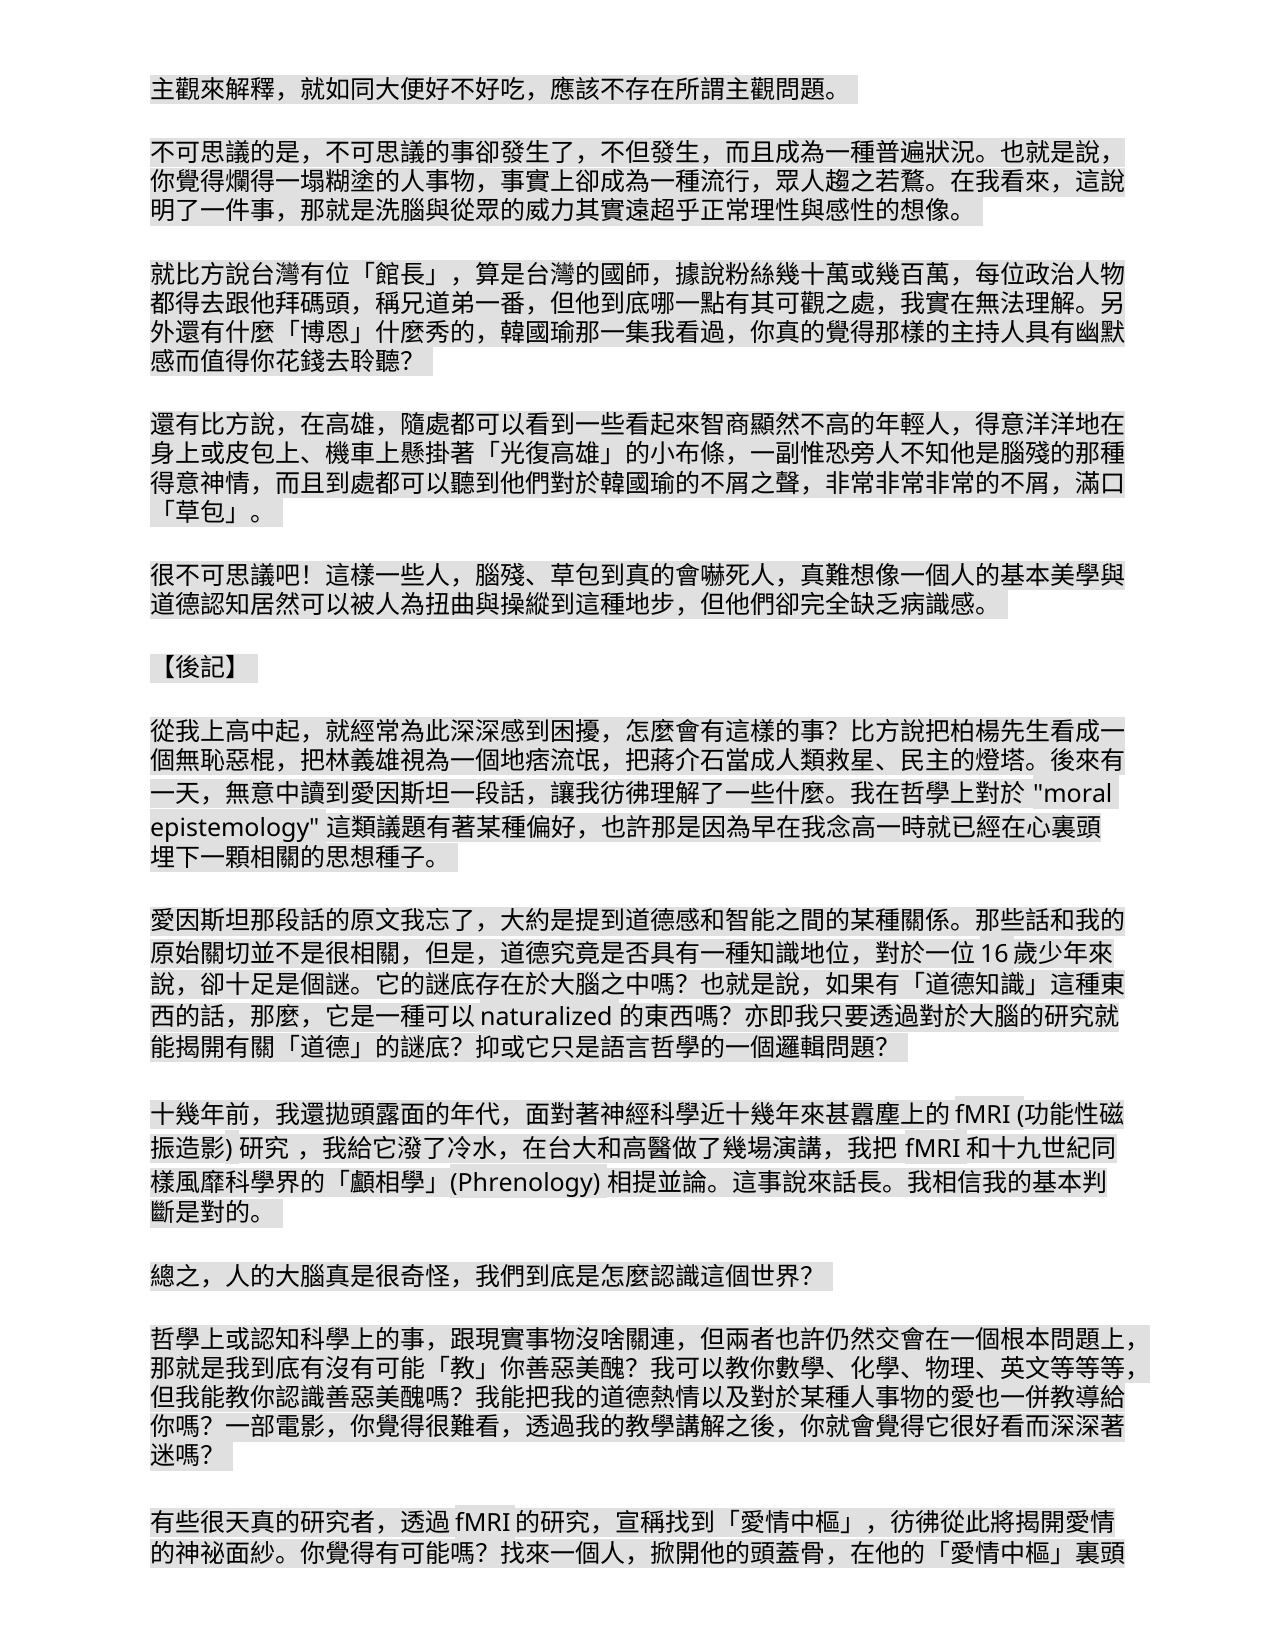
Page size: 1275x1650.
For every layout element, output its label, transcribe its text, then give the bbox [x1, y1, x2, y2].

text 一個人的智能及品味，究竟得低到何種程度，才會把票投給這樣的人來當所謂立委？ https://bit.ly/2N4V92C 人們常說，政治立場不應該影響人與人之間的關係。這話表面上是對的。但是，這只是一種道德期許，而非現實狀況。因為，人與人之間的距離，事實上卻決定於某種美感，而這所謂美感或品味，必然也深深影響了政治選擇與判斷。 在沒有直接利害關係的影響下，我們通常會去做自己認為美的事，會去認同我們覺得順眼或具有美感的人事物。因此，當彼此之間的美感落差越大，心的距離就越遠。 當然，家人不在此限，因為家人之間存在太多來自血緣或共同生活經驗所產生的感情，但是，家人以外的人，政治品味的落差越大，事實上也就越難有所交集，所謂話不投機半句多。這並非因為我們無法包容對方的政治立場，而是因為我們對美感的判斷與認同落差太大。 我始終很難想像，世界上怎麼會有人去支持這樣那樣的一些人，就如同我沒法想像怎麼會有人覺得大便很好吃一樣。那真的是完全超乎我的美學經驗。 這不是什麼主觀問題。主觀只應存在於某種範圍內，而不是所有人事物之認同都能以所謂主觀來解釋，就如同大便好不好吃，應該不存在所謂主觀問題。 不可思議的是，不可思議的事卻發生了，不但發生，而且成為一種普遍狀況。也就是說，你覺得爛得一塌糊塗的人事物，事實上卻成為一種流行，眾人趨之若鶩。在我看來，這說明了一件事，那就是洗腦與從眾的威力其實遠超乎正常理性與感性的想像。 就比方說台灣有位「館長」，算是台灣的國師，據說粉絲幾十萬或幾百萬，每位政治人物都得去跟他拜碼頭，稱兄道弟一番，但他到底哪一點有其可觀之處，我實在無法理解。另外還有什麼「博恩」什麼秀的，韓國瑜那一集我看過，你真的覺得那樣的主持人具有幽默感而值得你花錢去聆聽？ 還有比方說，在高雄，隨處都可以看到一些看起來智商顯然不高的年輕人，得意洋洋地在身上或皮包上、機車上懸掛著「光復高雄」的小布條，一副惟恐旁人不知他是腦殘的那種得意神情，而且到處都可以聽到他們對於韓國瑜的不屑之聲，非常非常非常的不屑，滿口「草包」。 很不可思議吧！這樣一些人，腦殘、草包到真的會嚇死人，真難想像一個人的基本美學與道德認知居然可以被人為扭曲與操縱到這種地步，但他們卻完全缺乏病識感。 【後記】 從我上高中起，就經常為此深深感到困擾，怎麼會有這樣的事？比方說把柏楊先生看成一個無恥惡棍，把林義雄視為一個地痞流氓，把蔣介石當成人類救星、民主的燈塔。後來有一天，無意中讀到愛因斯坦一段話，讓我彷彿理解了一些什麼。我在哲學上對於 "moral epistemology" 這類議題有著某種偏好，也許那是因為早在我念高一時就已經在心裏頭埋下一顆相關的思想種子。 愛因斯坦那段話的原文我忘了，大約是提到道德感和智能之間的某種關係。那些話和我的原始關切並不是很相關，但是，道德究竟是否具有一種知識地位，對於一位16歲少年來說，卻十足是個謎。它的謎底存在於大腦之中嗎？也就是說，如果有「道德知識」這種東西的話，那麼，它是一種可以naturalized 的東西嗎？亦即我只要透過對於大腦的研究就能揭開有關「道德」的謎底？抑或它只是語言哲學的一個邏輯問題？ 十幾年前，我還拋頭露面的年代，面對著神經科學近十幾年來甚囂塵上的fMRI (功能性磁振造影) 研究 ，我給它潑了冷水，在台大和高醫做了幾場演講，我把 fMRI 和十九世紀同樣風靡科學界的「顱相學」(Phrenology) 相提並論。這事說來話長。我相信我的基本判斷是對的。 總之，人的大腦真是很奇怪，我們到底是怎麼認識這個世界？ 哲學上或認知科學上的事，跟現實事物沒啥關連，但兩者也許仍然交會在一個根本問題上，那就是我到底有沒有可能「教」你善惡美醜？我可以教你數學、化學、物理、英文等等等，但我能教你認識善惡美醜嗎？我能把我的道德熱情以及對於某種人事物的愛也一併教導給你嗎？一部電影，你覺得很難看，透過我的教學講解之後，你就會覺得它很好看而深深著迷嗎？ 有些很天真的研究者，透過fMRI的研究，宣稱找到「愛情中樞」，彷彿從此將揭開愛情的神祕面紗。你覺得有可能嗎？找來一個人，掀開他的頭蓋骨，在他的「愛情中樞」裏頭裝個電池什麼的，然後他就從此獲得了「愛情」，沉浸在源源不斷的「愛的感覺」之中嗎？愛是這麼一回事嗎？ 可是，話說回來，如果不是大腦作祟，為何我對人們也許根本無感的某些東西感覺卻如此強烈？誰會在意「杯子為何是杯子？」、「一等於一」這樣的傻問題？並為之廢寢忘食，終身不離不棄？如果不是大腦主宰了這一切，難道我還能有其它的認知與感受來源？ [150, 75, 1125, 1568]
